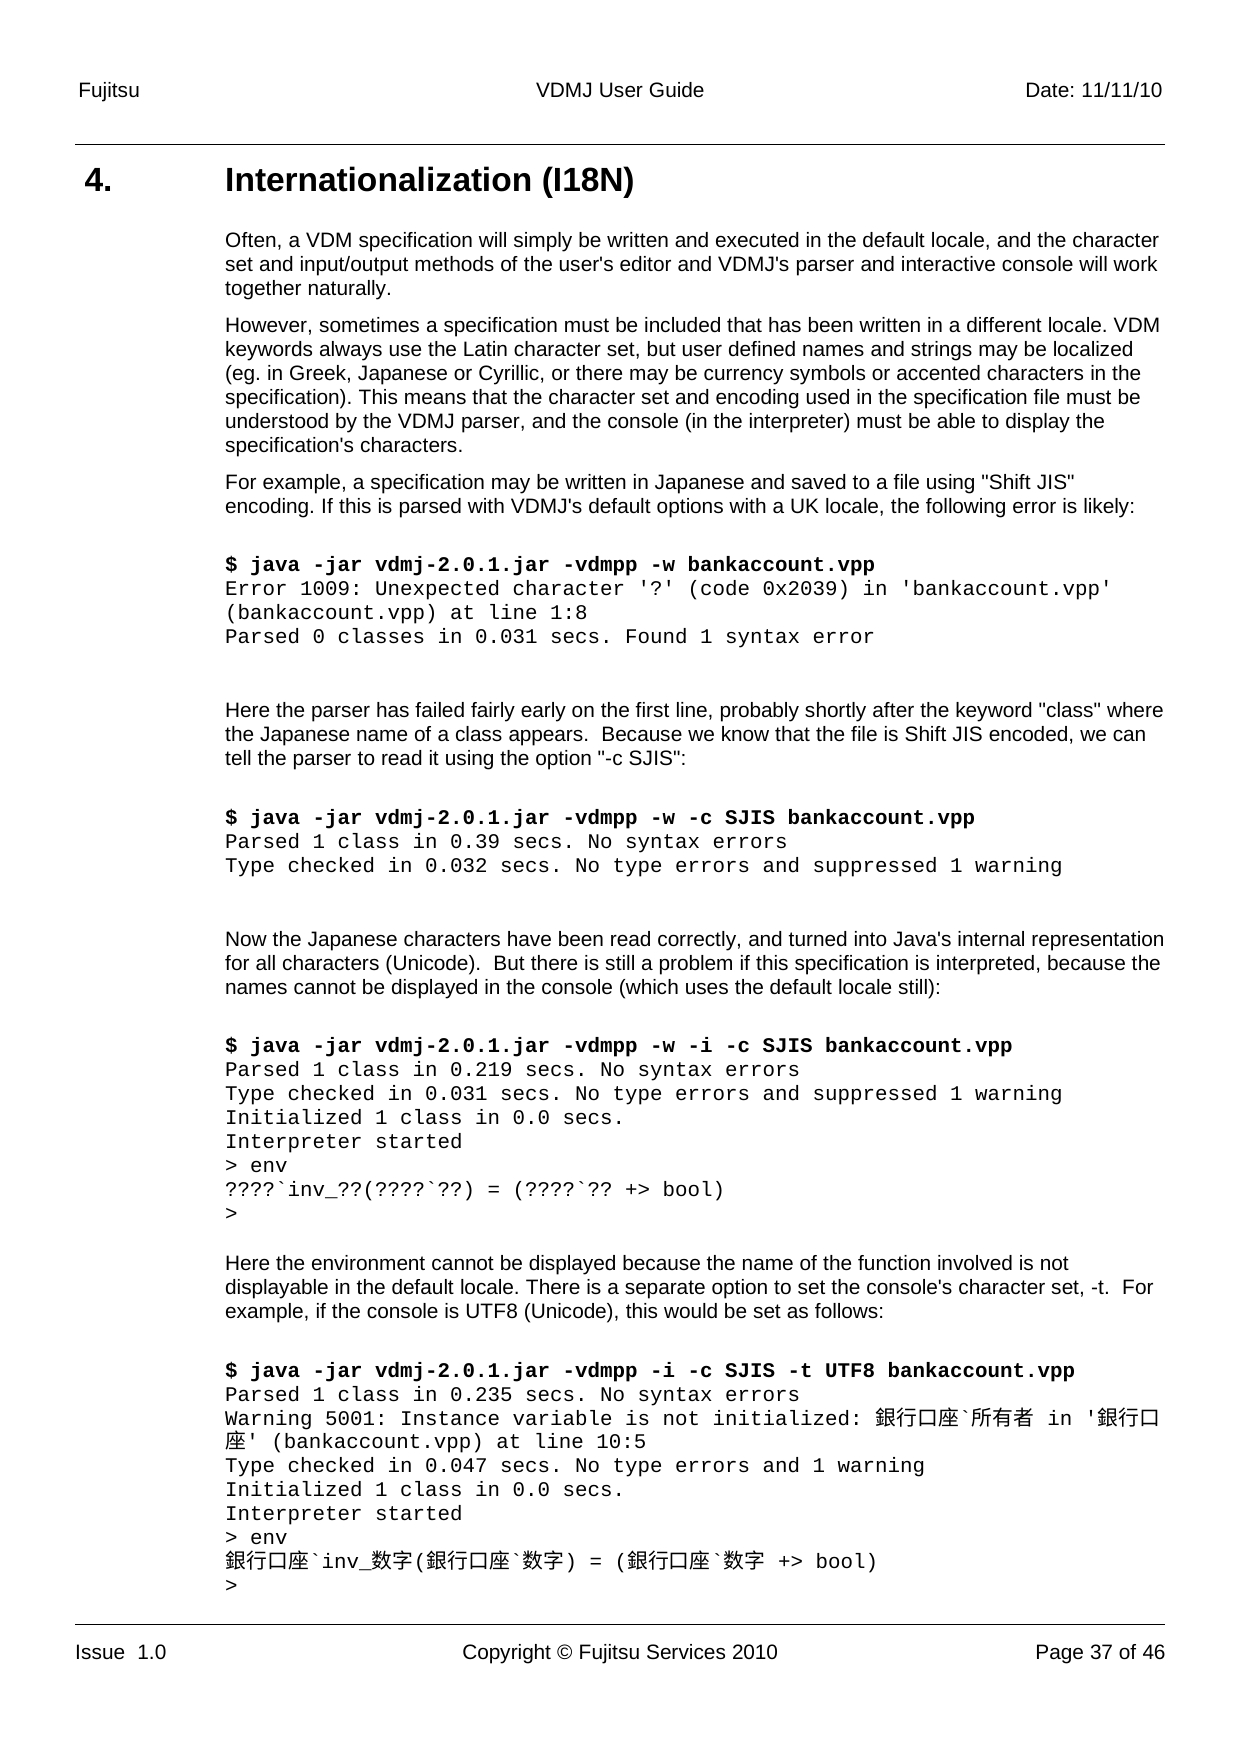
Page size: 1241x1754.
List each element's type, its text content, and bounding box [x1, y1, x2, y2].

text ????`inv_??(????`??) = (????`?? +> bool) [225, 1179, 1165, 1203]
text Parsed 0 classes in 0.031 secs. Found 1 syntax error [225, 626, 1165, 650]
text For example, a specification may be written in Japanese and saved to a file using "Shift JIS" encoding. If this is parsed with VDMJ's default options with a UK locale, the following error is likely: [225, 470, 1165, 518]
text > [225, 1575, 1165, 1599]
text Parsed 1 class in 0.235 secs. No syntax errors [225, 1383, 1165, 1407]
text Initialized 1 class in 0.0 secs. [225, 1107, 1165, 1131]
text $ java -jar vdmj-2.0.1.jar -vdmpp -w -i -c SJIS bankaccount.vpp [225, 1035, 1165, 1059]
text $ java -jar vdmj-2.0.1.jar -vdmpp -i -c SJIS -t UTF8 bankaccount.vpp [225, 1359, 1165, 1383]
text Parsed 1 class in 0.219 secs. No syntax errors [225, 1059, 1165, 1083]
text Here the environment cannot be displayed because the name of the function involved is not displayable in the default locale. There is a separate option to set the console's character set, -t. For example, if the console is UTF8 (Unicode), this would be set as follows: [225, 1251, 1165, 1323]
text Interpreter started [225, 1131, 1165, 1155]
text Often, a VDM specification will simply be written and executed in the default locale, and the character set and input/output methods of the user's editor and VDMJ's parser and interactive console will work together naturally. [225, 228, 1165, 300]
text Here the parser has failed fairly early on the first line, probably shortly after the keyword "class" where the Japanese name of a class appears. Because we know that the file is Shift JIS encoded, we can tell the parser to read it using the option "-c SJIS": [225, 698, 1165, 770]
text Initialized 1 class in 0.0 secs. [225, 1479, 1165, 1503]
text Error 1009: Unexpected character '?' (code 0x2039) in 'bankaccount.vpp' (bankaccount.vpp) at line 1:8 [225, 578, 1165, 626]
subtitle Internationalization (I18N) [75, 160, 1165, 198]
text 銀行口座`inv_数字(銀行口座`数字) = (銀行口座`数字 +> bool) [225, 1551, 1165, 1575]
text Parsed 1 class in 0.39 secs. No syntax errors [225, 831, 1165, 855]
text Warning 5001: Instance variable is not initialized: 銀行口座`所有者 in '銀行口座' (bankaccount.vpp) at line 10:5 [225, 1407, 1165, 1455]
text Type checked in 0.047 secs. No type errors and 1 warning [225, 1455, 1165, 1479]
text Type checked in 0.031 secs. No type errors and suppressed 1 warning [225, 1083, 1165, 1107]
text Type checked in 0.032 secs. No type errors and suppressed 1 warning [225, 855, 1165, 879]
text Now the Japanese characters have been read correctly, and turned into Java's internal representation for all characters (Unicode). But there is still a problem if this specification is interpreted, because the names cannot be displayed in the console (which uses the default locale still): [225, 927, 1165, 999]
text $ java -jar vdmj-2.0.1.jar -vdmpp -w -c SJIS bankaccount.vpp [225, 807, 1165, 831]
text $ java -jar vdmj-2.0.1.jar -vdmpp -w bankaccount.vpp [225, 554, 1165, 578]
text Interpreter started [225, 1503, 1165, 1527]
text > env [225, 1155, 1165, 1179]
text > env [225, 1527, 1165, 1551]
text > [225, 1203, 1165, 1227]
text However, sometimes a specification must be included that has been written in a different locale. VDM keywords always use the Latin character set, but user defined names and strings may be localized (eg. in Greek, Japanese or Cyrillic, or there may be currency symbols or accented characters in the specification). This means that the character set and encoding used in the specification file must be understood by the VDMJ parser, and the console (in the interpreter) must be able to display the specification's characters. [225, 313, 1165, 457]
